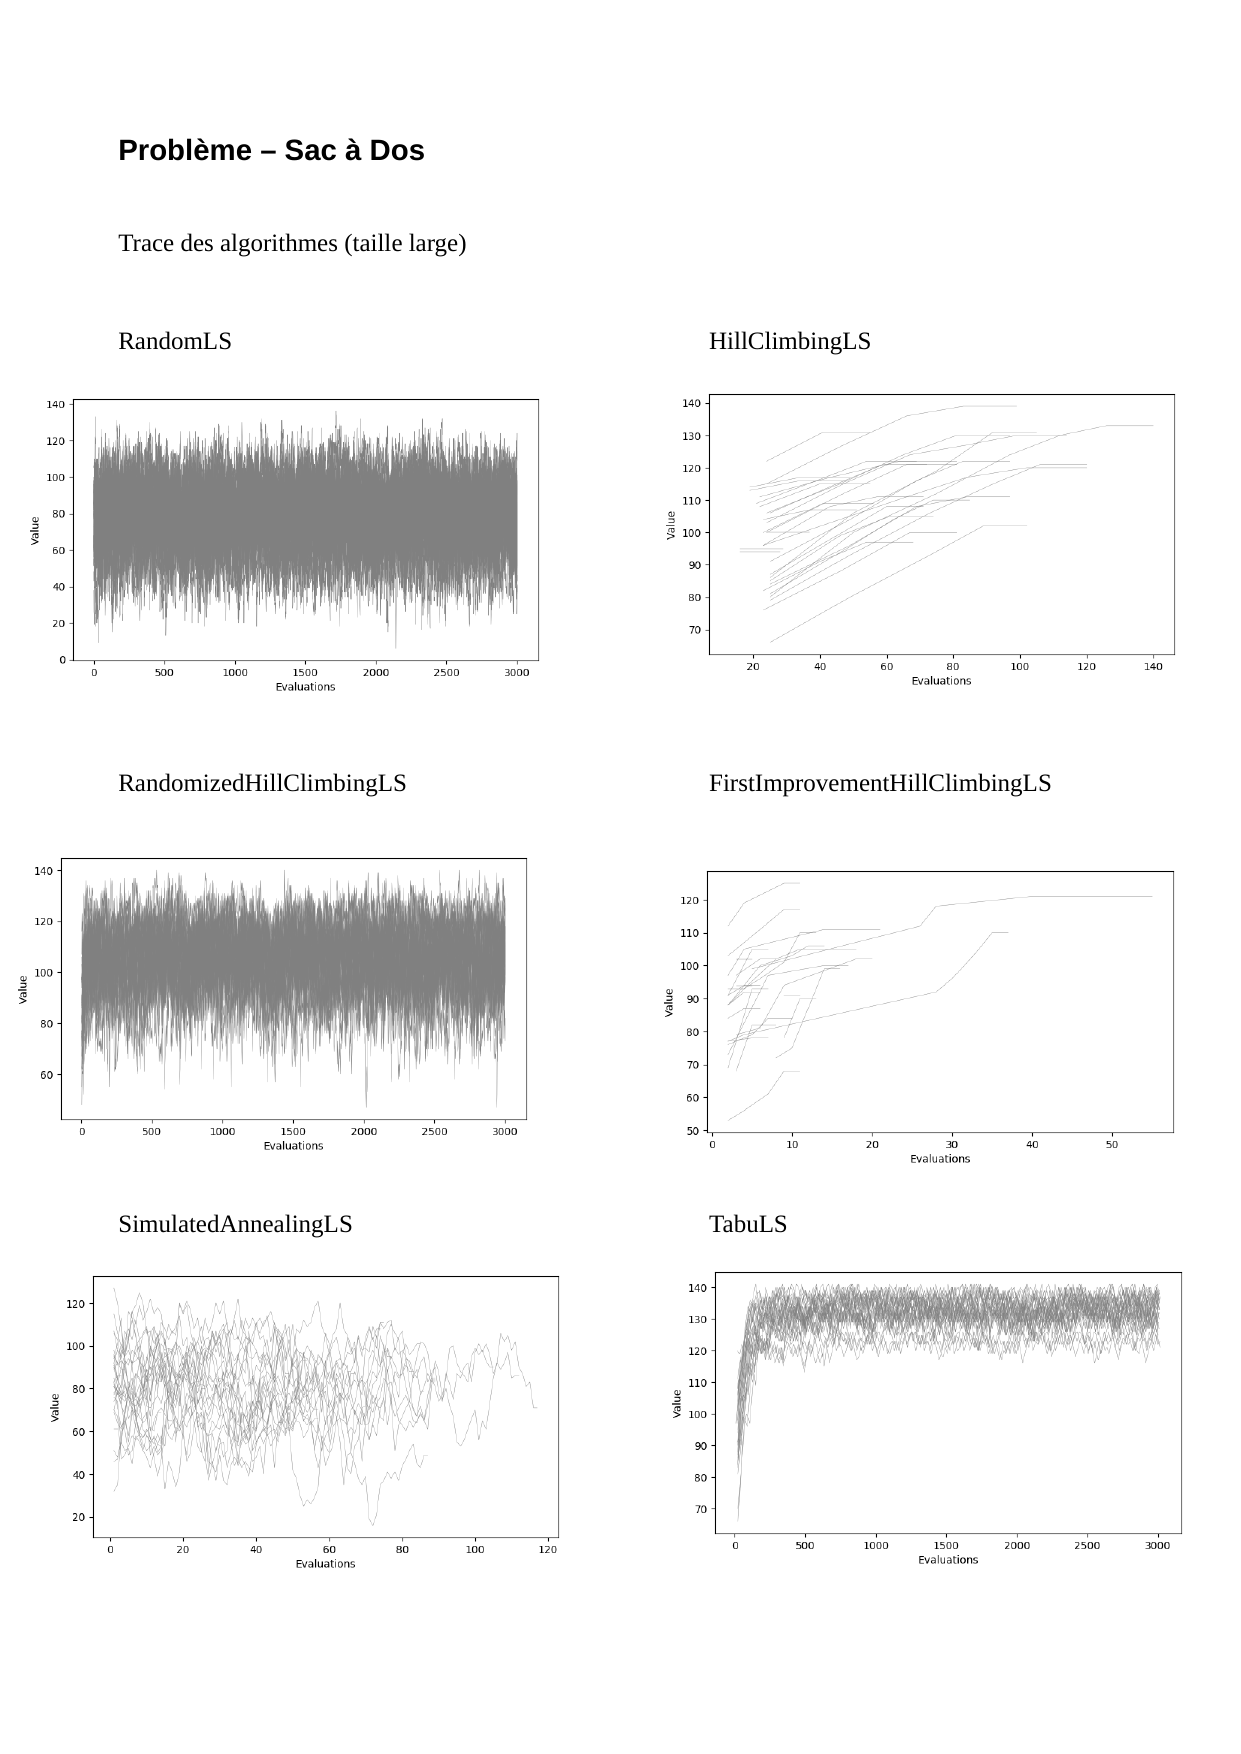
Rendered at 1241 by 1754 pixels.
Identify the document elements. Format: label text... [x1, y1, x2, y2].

picture [659, 384, 1184, 694]
subtitle Problème – Sac à Dos [118, 133, 1122, 166]
picture [665, 1263, 1190, 1573]
picture [657, 861, 1183, 1172]
picture [11, 848, 536, 1159]
text RandomLS HillClimbingLS [118, 326, 1122, 355]
picture [23, 390, 548, 700]
picture [43, 1266, 568, 1577]
text RandomizedHillClimbingLS FirstImprovementHillClimbingLS [118, 768, 1122, 796]
subtitle Trace des algorithmes (taille large) [118, 228, 1122, 257]
text SimulatedAnnealingLS TabuLS [118, 1209, 1122, 1238]
